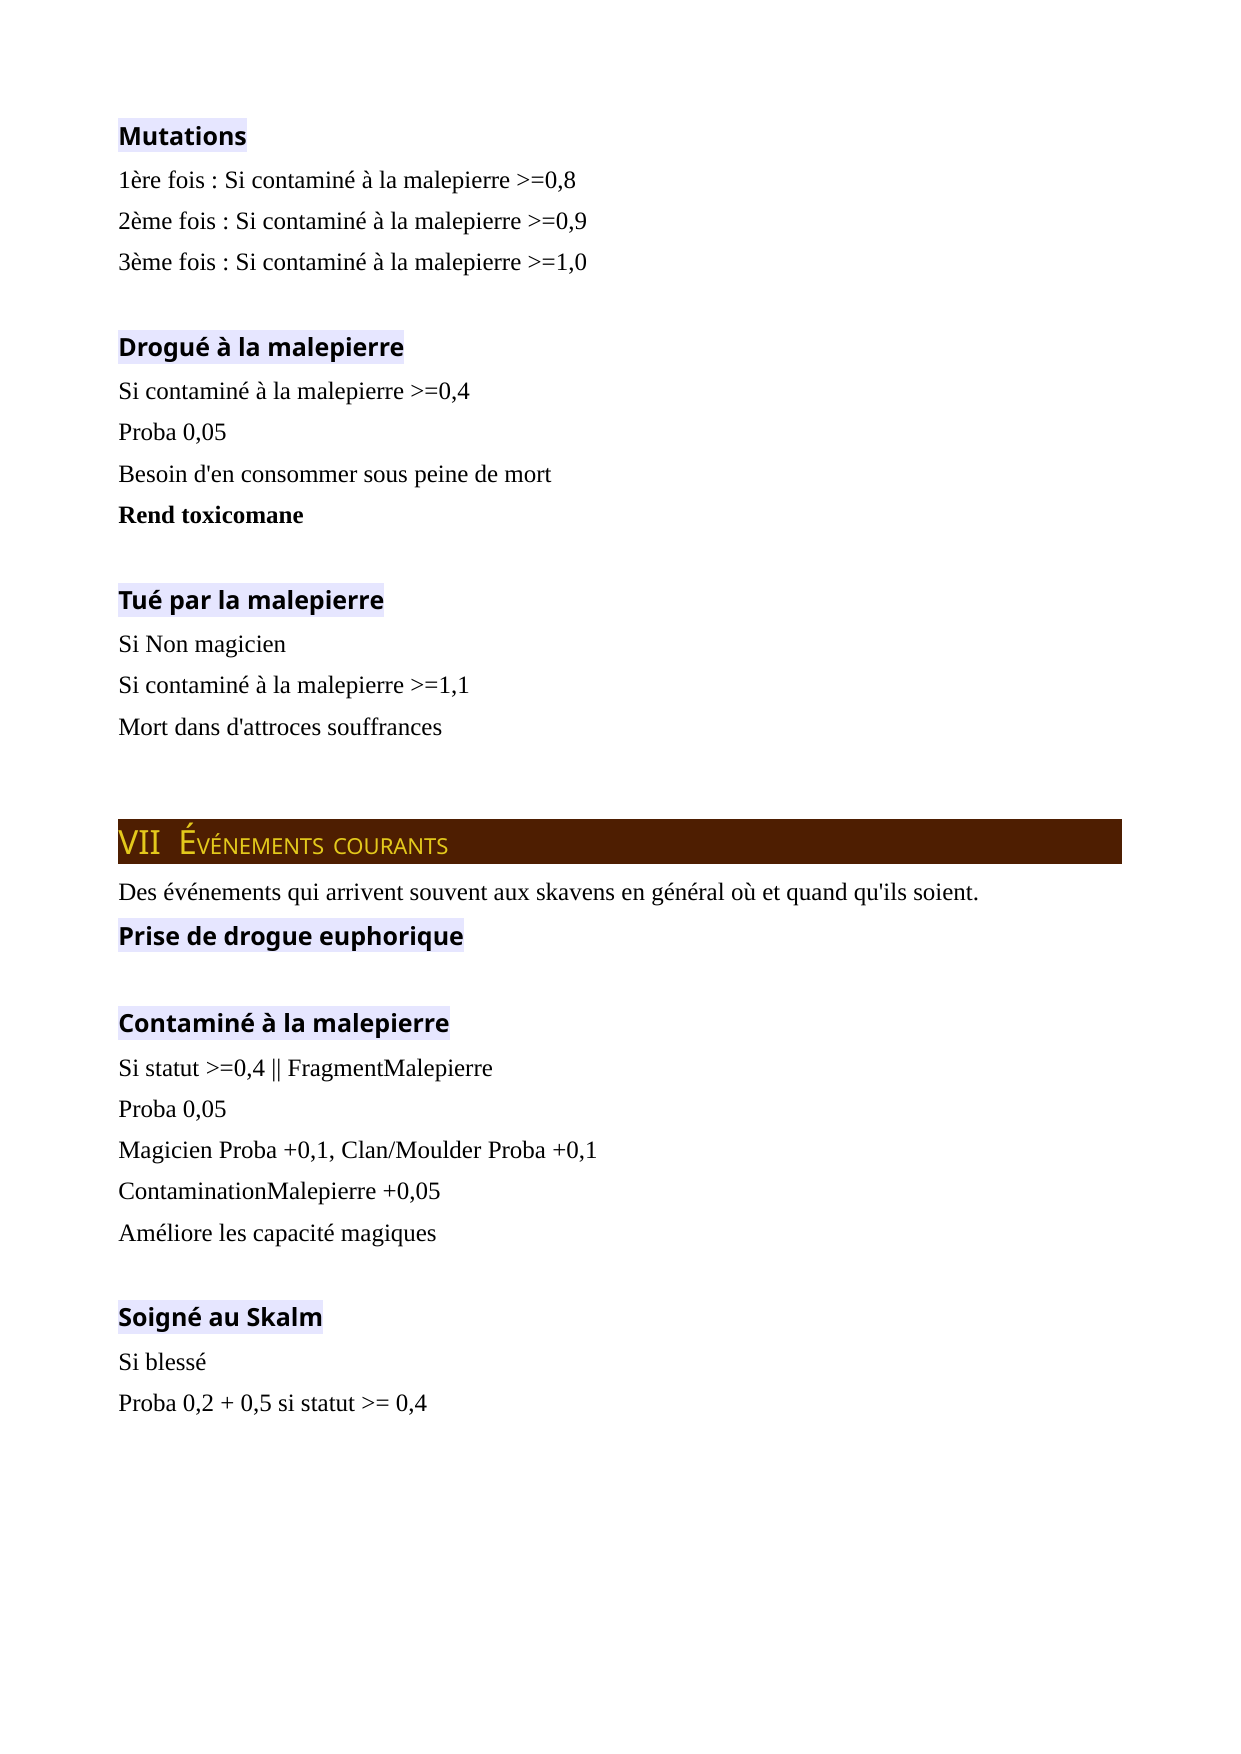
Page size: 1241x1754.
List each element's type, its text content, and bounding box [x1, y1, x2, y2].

text Magicien Proba +0,1, Clan/Moulder Proba +0,1 [118, 1135, 1122, 1164]
text Proba 0,05 [118, 417, 1122, 446]
text Contaminé à la malepierre [450, 1006, 1122, 1040]
text Mort dans d'attroces souffrances [118, 712, 1122, 740]
text Drogué à la malepierre [404, 330, 1122, 364]
text Des événements qui arrivent souvent aux skavens en général où et quand qu'ils soient. [118, 877, 1122, 906]
text Améliore les capacité magiques [118, 1218, 1122, 1246]
text 3ème fois : Si contaminé à la malepierre >=1,0 [118, 247, 1122, 276]
text Mutations [247, 118, 1122, 152]
text Proba 0,05 [118, 1094, 1122, 1123]
text Tué par la malepierre [118, 582, 1122, 617]
text Prise de drogue euphorique [464, 918, 1122, 952]
text Si blessé [118, 1347, 1122, 1375]
text 1ère fois : Si contaminé à la malepierre >=0,8 [118, 165, 1122, 193]
text 2ème fois : Si contaminé à la malepierre >=0,9 [118, 206, 1122, 235]
subtitle Événements courants [118, 819, 1122, 864]
text Si Non magicien [118, 629, 1122, 658]
text Soigné au Skalm [323, 1300, 1122, 1334]
text Rend toxicomane [118, 500, 1122, 529]
text Proba 0,2 + 0,5 si statut >= 0,4 [118, 1388, 1122, 1417]
text ContaminationMalepierre +0,05 [118, 1176, 1122, 1205]
text Si contaminé à la malepierre >=1,1 [118, 670, 1122, 699]
text Si contaminé à la malepierre >=0,4 [118, 376, 1122, 405]
text Si statut >=0,4 || FragmentMalepierre [118, 1053, 1122, 1081]
text Besoin d'en consommer sous peine de mort [118, 459, 1122, 487]
